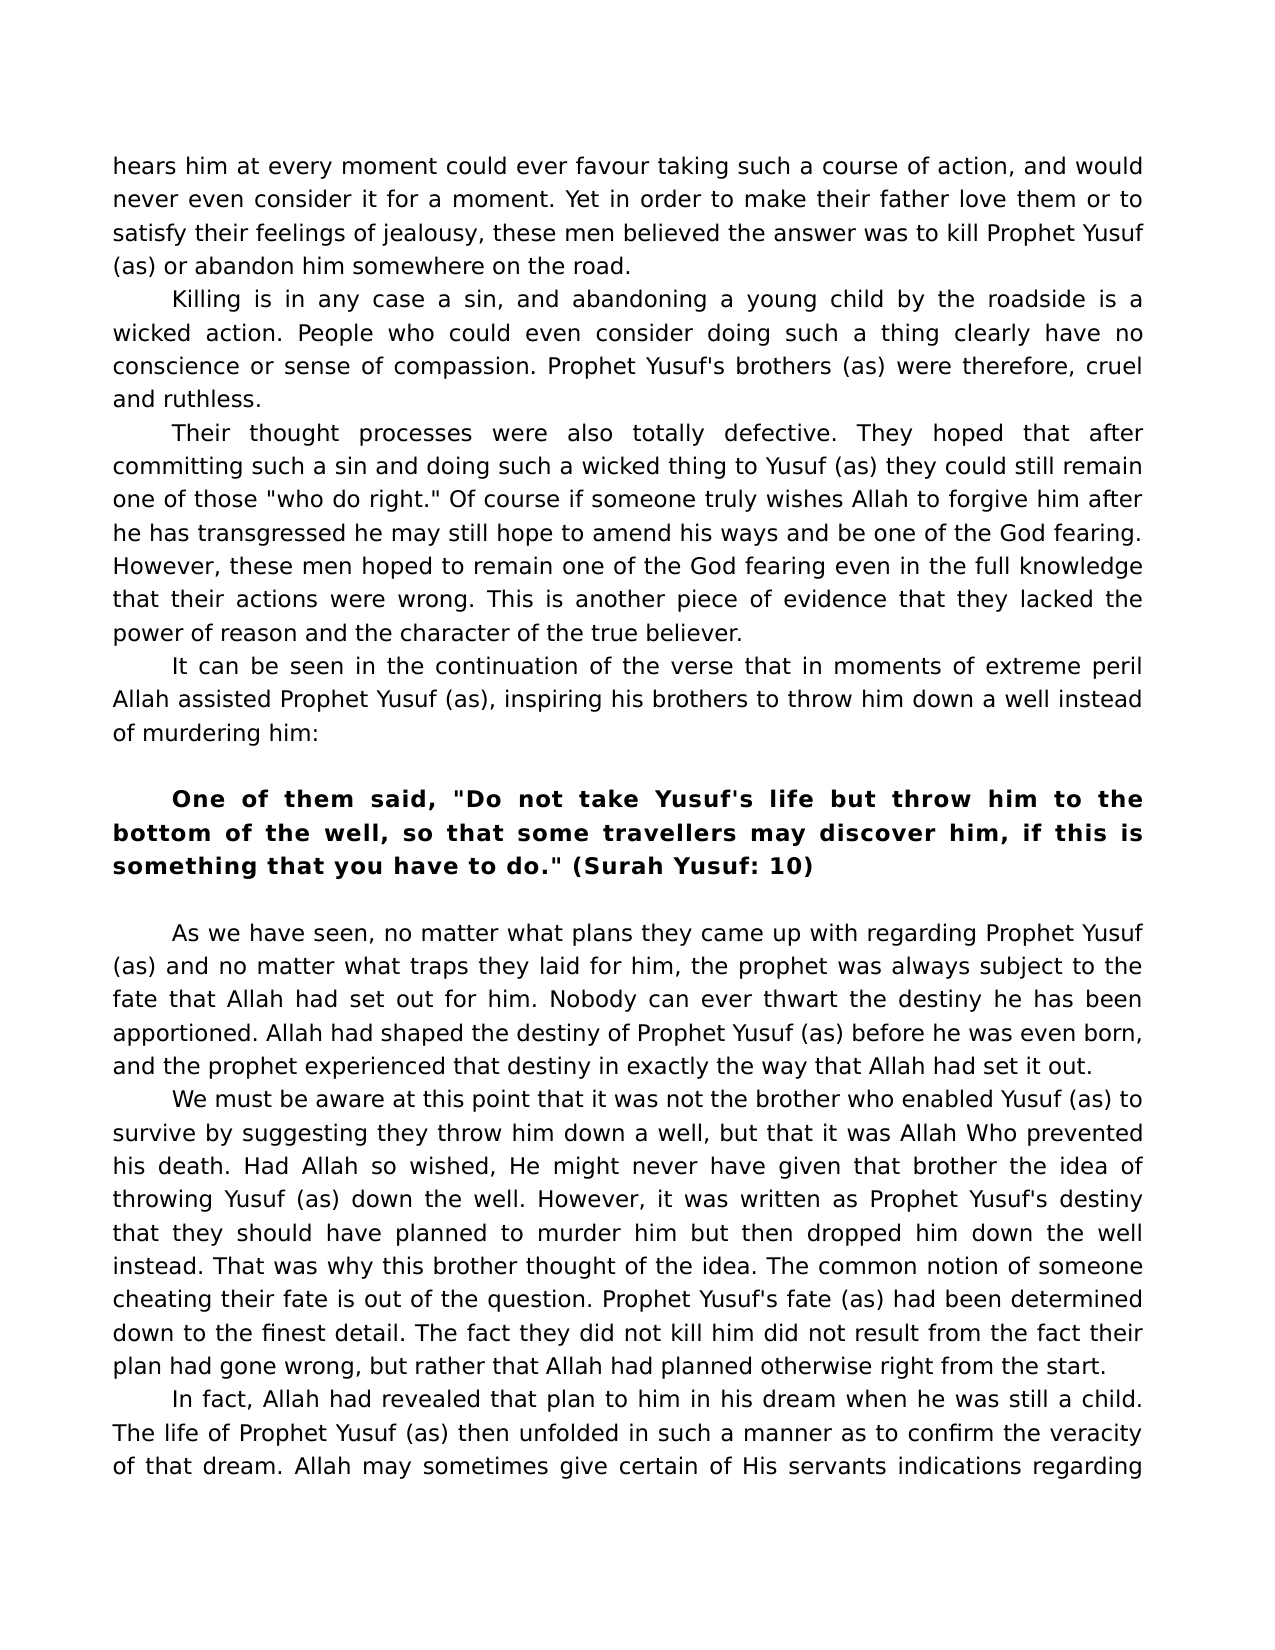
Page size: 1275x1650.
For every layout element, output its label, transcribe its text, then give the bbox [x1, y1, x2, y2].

text hears him at every moment could ever favour taking such a course of action, and would never even consider it for a moment. Yet in order to make their father love them or to satisfy their feelings of jealousy, these men believed the answer was to kill Prophet Yusuf (as) or abandon him somewhere on the road. [112, 148, 1145, 281]
text As we have seen, no matter what plans they came up with regarding Prophet Yusuf (as) and no matter what traps they laid for him, the prophet was always subject to the fate that Allah had set out for him. Nobody can ever thwart the destiny he has been apportioned. Allah had shaped the destiny of Prophet Yusuf (as) before he was even born, and the prophet experienced that destiny in exactly the way that Allah had set it out. [112, 914, 1145, 1081]
text We must be aware at this point that it was not the brother who enabled Yusuf (as) to survive by suggesting they throw him down a well, but that it was Allah Who prevented his death. Had Allah so wished, He might never have given that brother the idea of throwing Yusuf (as) down the well. However, it was written as Prophet Yusuf's destiny that they should have planned to murder him but then dropped him down the well instead. That was why this brother thought of the idea. The common notion of someone cheating their fate is out of the question. Prophet Yusuf's fate (as) had been determined down to the finest detail. The fact they did not kill him did not result from the fact their plan had gone wrong, but rather that Allah had planned otherwise right from the start. [112, 1081, 1145, 1381]
text In fact, Allah had revealed that plan to him in his dream when he was still a child. The life of Prophet Yusuf (as) then unfolded in such a manner as to confirm the veracity of that dream. Allah may sometimes give certain of His servants indications regarding [112, 1381, 1145, 1481]
text One of them said, "Do not take Yusuf's life but throw him to the bottom of the well, so that some travellers may discover him, if this is something that you have to do." (Surah Yusuf: 10) [112, 781, 1145, 881]
text It can be seen in the continuation of the verse that in moments of extreme peril Allah assisted Prophet Yusuf (as), inspiring his brothers to throw him down a well instead of murdering him: [112, 648, 1145, 748]
text Their thought processes were also totally defective. They hoped that after committing such a sin and doing such a wicked thing to Yusuf (as) they could still remain one of those "who do right." Of course if someone truly wishes Allah to forgive him after he has transgressed he may still hope to amend his ways and be one of the God fearing. However, these men hoped to remain one of the God fearing even in the full knowledge that their actions were wrong. This is another piece of evidence that they lacked the power of reason and the character of the true believer. [112, 414, 1145, 648]
text Killing is in any case a sin, and abandoning a young child by the roadside is a wicked action. People who could even consider doing such a thing clearly have no conscience or sense of compassion. Prophet Yusuf's brothers (as) were therefore, cruel and ruthless. [112, 281, 1145, 414]
